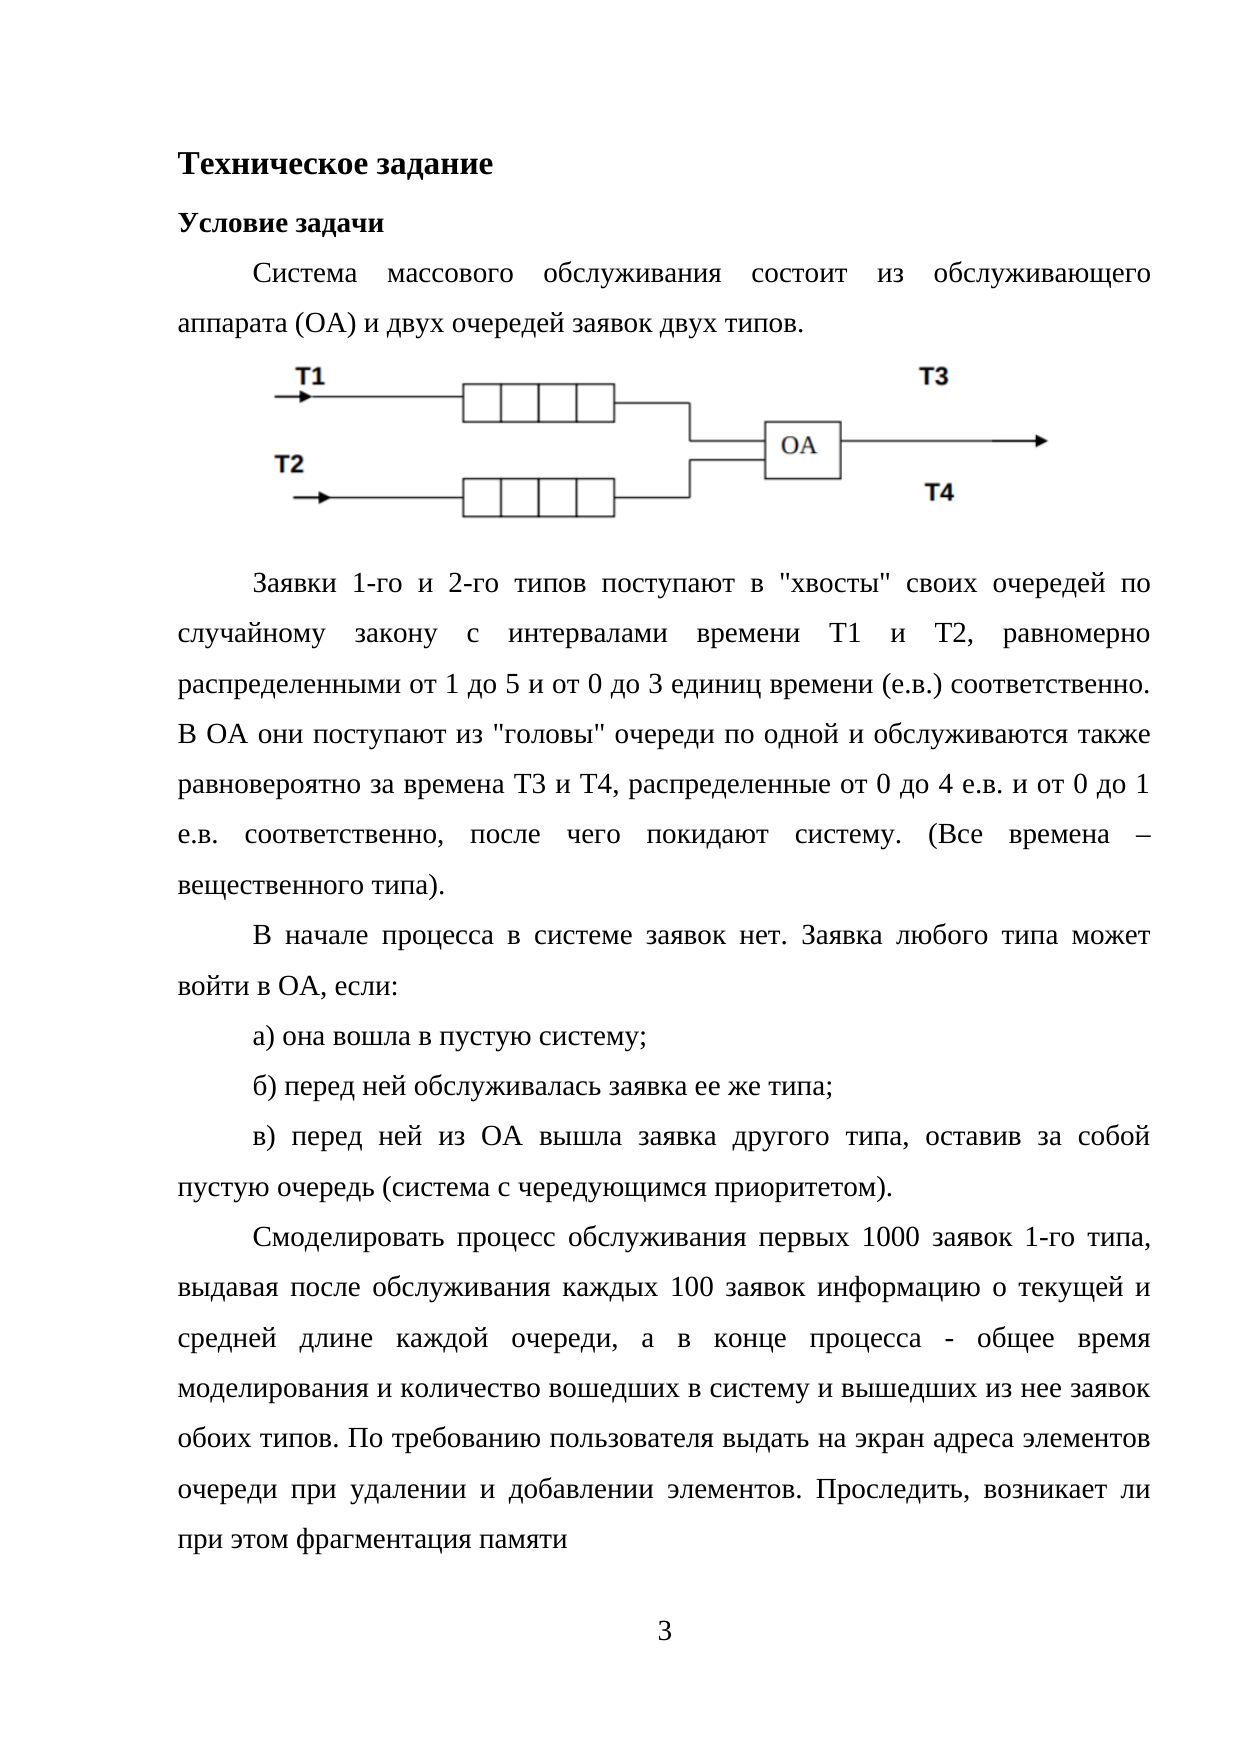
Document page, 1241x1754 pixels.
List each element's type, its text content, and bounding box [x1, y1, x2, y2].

text Система массового обслуживания состоит из обслуживающего аппарата (ОА) и двух очередей заявок двух типов. [177, 255, 1152, 339]
text в) перед ней из ОА вышла заявка другого типа, оставив за собой пустую очередь (система с чередующимся приоритетом). [177, 1118, 1152, 1202]
text а) она вошла в пустую систему; [177, 1018, 1152, 1051]
text В начале процесса в системе заявок нет. Заявка любого типа может войти в ОА, если: [177, 917, 1152, 1001]
text Заявки 1-го и 2-го типов поступают в "хвосты" своих очередей по случайному закону с интервалами времени Т1 и Т2, равномерно распределенными от 1 до 5 и от 0 до 3 единиц времени (е.в.) соответственно. В ОА они поступают из "головы" очереди по одной и обслуживаются также равновероятно за времена Т3 и Т4, распределенные от 0 до 4 е.в. и от 0 до 1 е.в. соответственно, после чего покидают систему. (Все времена – вещественного типа). [177, 356, 1152, 901]
subtitle Условие задачи [177, 205, 1152, 238]
text б) перед ней обслуживалась заявка ее же типа; [177, 1068, 1152, 1102]
text Смоделировать процесс обслуживания первых 1000 заявок 1-го типа, выдавая после обслуживания каждых 100 заявок информацию о текущей и средней длине каждой очереди, а в конце процесса - общее время моделирования и количество вошедших в систему и вышедших из нее заявок обоих типов. По требованию пользователя выдать на экран адреса элементов очереди при удалении и добавлении элементов. Проследить, возникает ли при этом фрагментация памяти [177, 1219, 1152, 1554]
picture [252, 353, 1063, 532]
subtitle Техническое задание [177, 143, 1152, 181]
